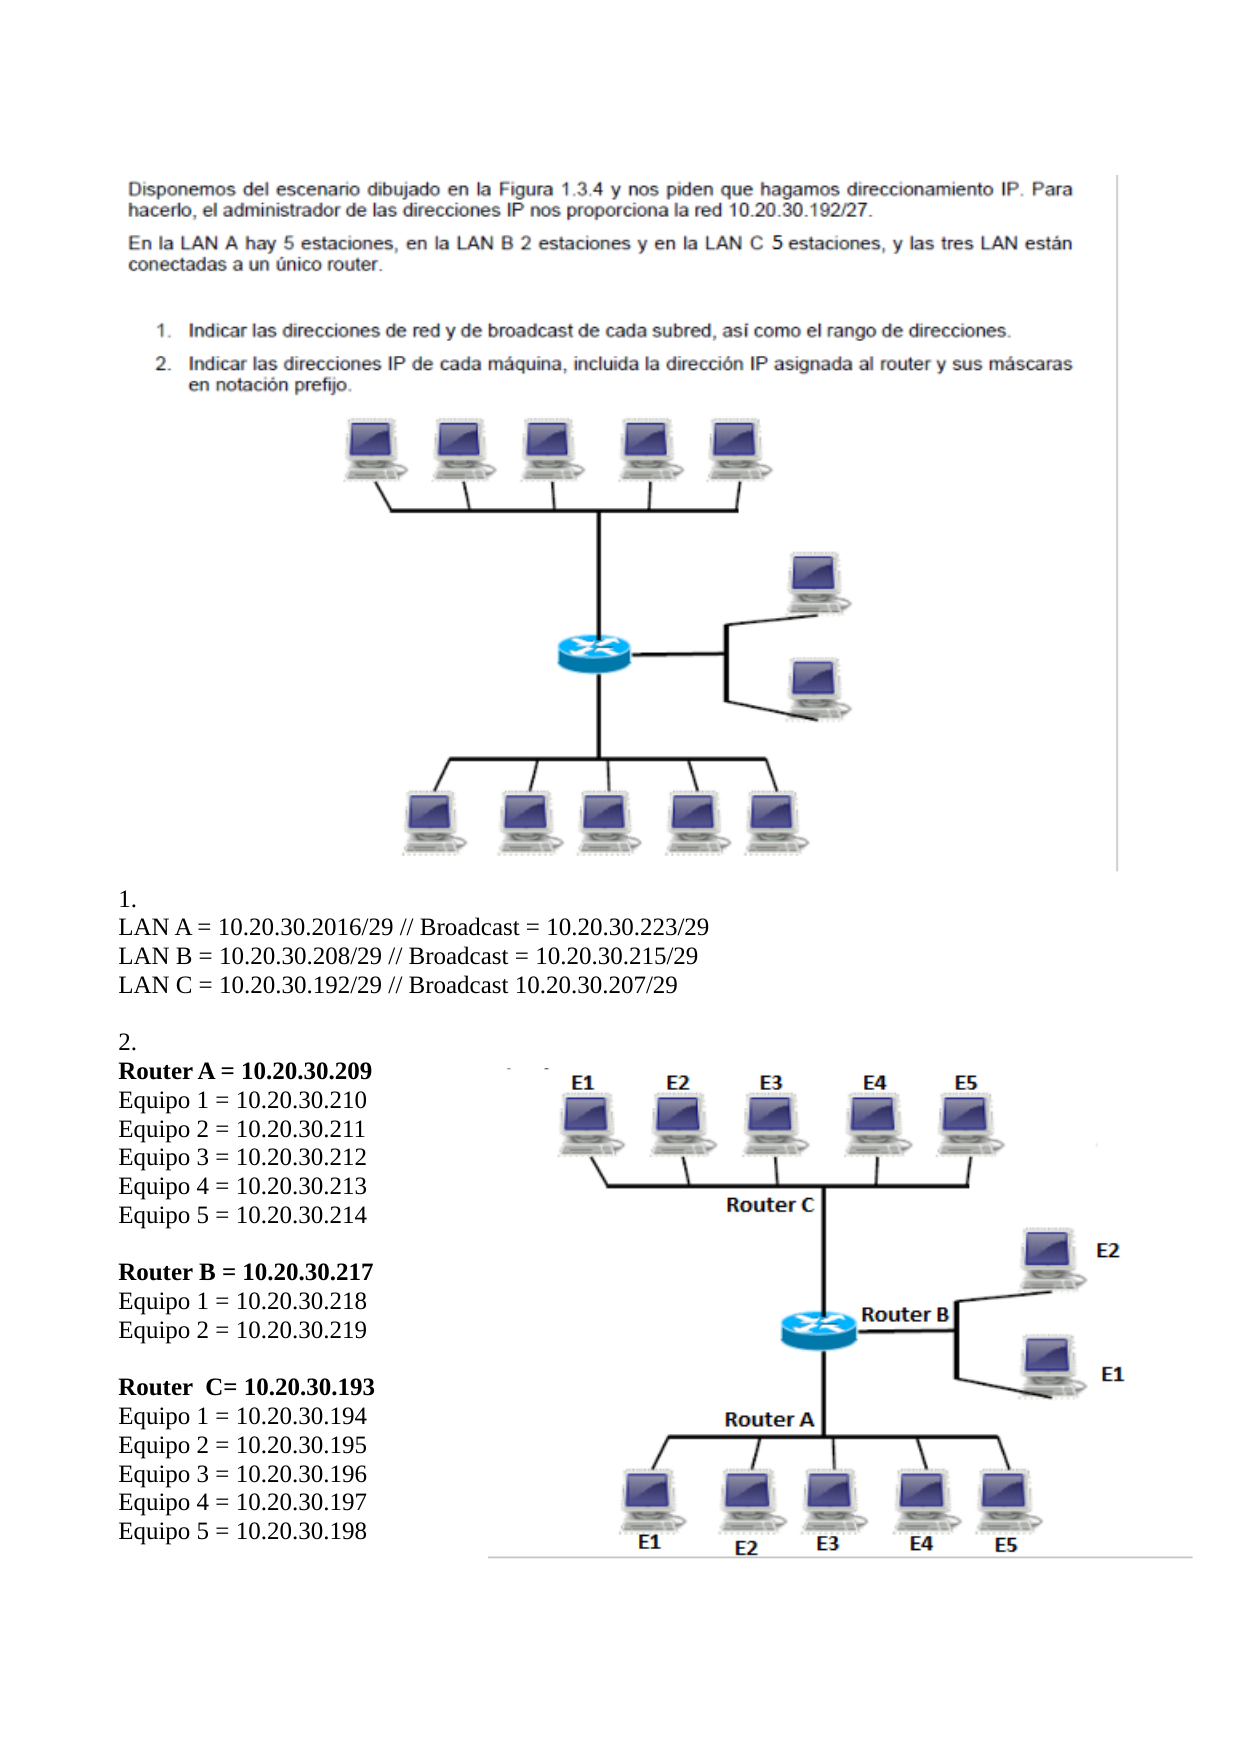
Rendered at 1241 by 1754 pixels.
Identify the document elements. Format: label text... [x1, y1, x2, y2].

text Equipo 1 = 10.20.30.218 [118, 1286, 488, 1315]
text Equipo 2 = 10.20.30.219 [118, 1315, 488, 1344]
text Router B = 10.20.30.217 [118, 1257, 488, 1286]
text Equipo 3 = 10.20.30.196 [118, 1459, 488, 1487]
text Equipo 2 = 10.20.30.195 [118, 1430, 488, 1459]
text Router C= 10.20.30.193 [118, 1372, 488, 1401]
text Equipo 1 = 10.20.30.210 [118, 1085, 488, 1114]
text LAN A = 10.20.30.2016/29 // Broadcast = 10.20.30.223/29 [118, 912, 1122, 941]
text Equipo 3 = 10.20.30.212 [118, 1142, 488, 1171]
text Router A = 10.20.30.209 [118, 1056, 1122, 1085]
text Equipo 5 = 10.20.30.214 [118, 1200, 488, 1229]
picture [118, 175, 1123, 884]
text LAN C = 10.20.30.192/29 // Broadcast 10.20.30.207/29 [118, 970, 1122, 999]
text 2. [118, 1027, 1122, 1056]
text Equipo 4 = 10.20.30.197 [118, 1487, 488, 1516]
text Equipo 4 = 10.20.30.213 [118, 1171, 488, 1200]
text Equipo 1 = 10.20.30.194 [118, 1401, 488, 1430]
text 1. [118, 884, 1122, 912]
text Equipo 5 = 10.20.30.198 [118, 1516, 488, 1545]
text Equipo 2 = 10.20.30.211 [118, 1114, 488, 1142]
picture [488, 1068, 1193, 1560]
text LAN B = 10.20.30.208/29 // Broadcast = 10.20.30.215/29 [118, 941, 1122, 970]
